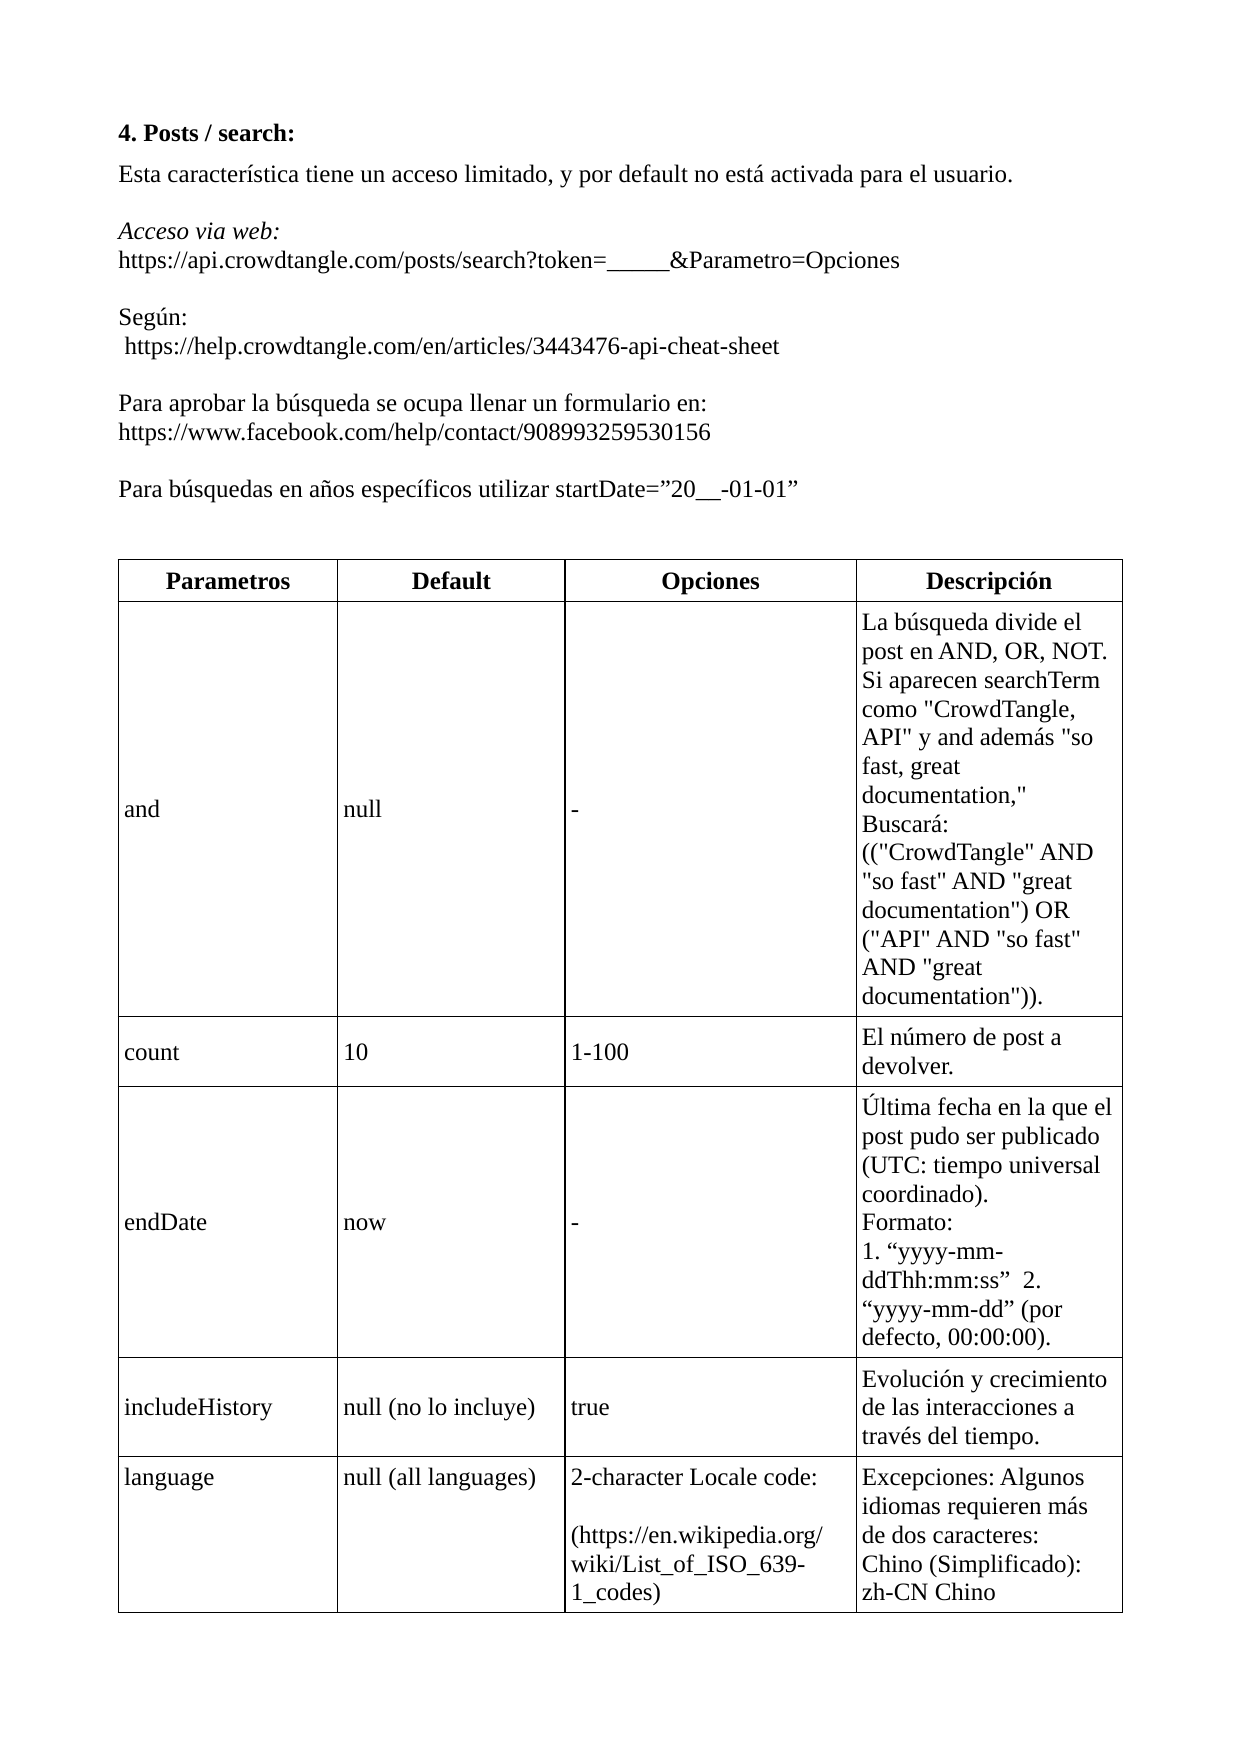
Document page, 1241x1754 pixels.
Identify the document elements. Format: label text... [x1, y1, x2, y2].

table_cell includeHistory [119, 1358, 337, 1456]
text Para búsquedas en años específicos utilizar startDate=”20__-01-01” [118, 474, 1122, 503]
table_cell Última fecha en la que el post pudo ser publicado (UTC: tiempo universal coordinado). Formato: 1. “yyyy-mm-ddThh:mm:ss” 2. “yyyy-mm-dd” (por defecto, 00:00:00). [857, 1087, 1122, 1357]
table_cell now [338, 1087, 564, 1357]
text Esta característica tiene un acceso limitado, y por default no está activada para el usuario. [118, 159, 1122, 188]
table_cell Excepciones: Algunos idiomas requieren más de dos caracteres: Chino (Simplificado): zh-CN Chino [857, 1457, 1122, 1612]
table_cell null [338, 602, 564, 1016]
table_header Descripción [857, 560, 1122, 601]
text Acceso via web: [118, 216, 1122, 245]
text https://api.crowdtangle.com/posts/search?token=_____&Parametro=Opciones [118, 245, 1122, 274]
table_cell null (no lo incluye) [338, 1358, 564, 1456]
table_cell - [566, 1087, 856, 1357]
table_cell null (all languages) [338, 1457, 564, 1612]
table_cell and [119, 602, 337, 1016]
table_cell - [566, 602, 856, 1016]
table_cell 2-character Locale code: (https://en.wikipedia.org/wiki/List_of_ISO_639-1_codes) [566, 1457, 856, 1612]
table_header Default [338, 560, 564, 601]
table_cell count [119, 1017, 337, 1086]
table_cell language [119, 1457, 337, 1612]
table_cell true [566, 1358, 856, 1456]
text https://help.crowdtangle.com/en/articles/3443476-api-cheat-sheet [118, 331, 1122, 360]
subtitle 4. Posts / search: [118, 118, 1122, 147]
table_cell El número de post a devolver. [857, 1017, 1122, 1086]
text https://www.facebook.com/help/contact/908993259530156 [118, 417, 1122, 446]
text Para aprobar la búsqueda se ocupa llenar un formulario en: [118, 388, 1122, 417]
table_cell La búsqueda divide el post en AND, OR, NOT. Si aparecen searchTerm como "CrowdTangle, API" y and además "so fast, great documentation," Buscará: (("CrowdTangle" AND "so fast" AND "great documentation") OR ("API" AND "so fast" AND "great documentation")). [857, 602, 1122, 1016]
table_cell endDate [119, 1087, 337, 1357]
table_header Opciones [566, 560, 856, 601]
table_cell 1-100 [566, 1017, 856, 1086]
text Según: [118, 302, 1122, 331]
table_cell Evolución y crecimiento de las interacciones a través del tiempo. [857, 1358, 1122, 1456]
table_header Parametros [119, 560, 337, 601]
table_cell 10 [338, 1017, 564, 1086]
